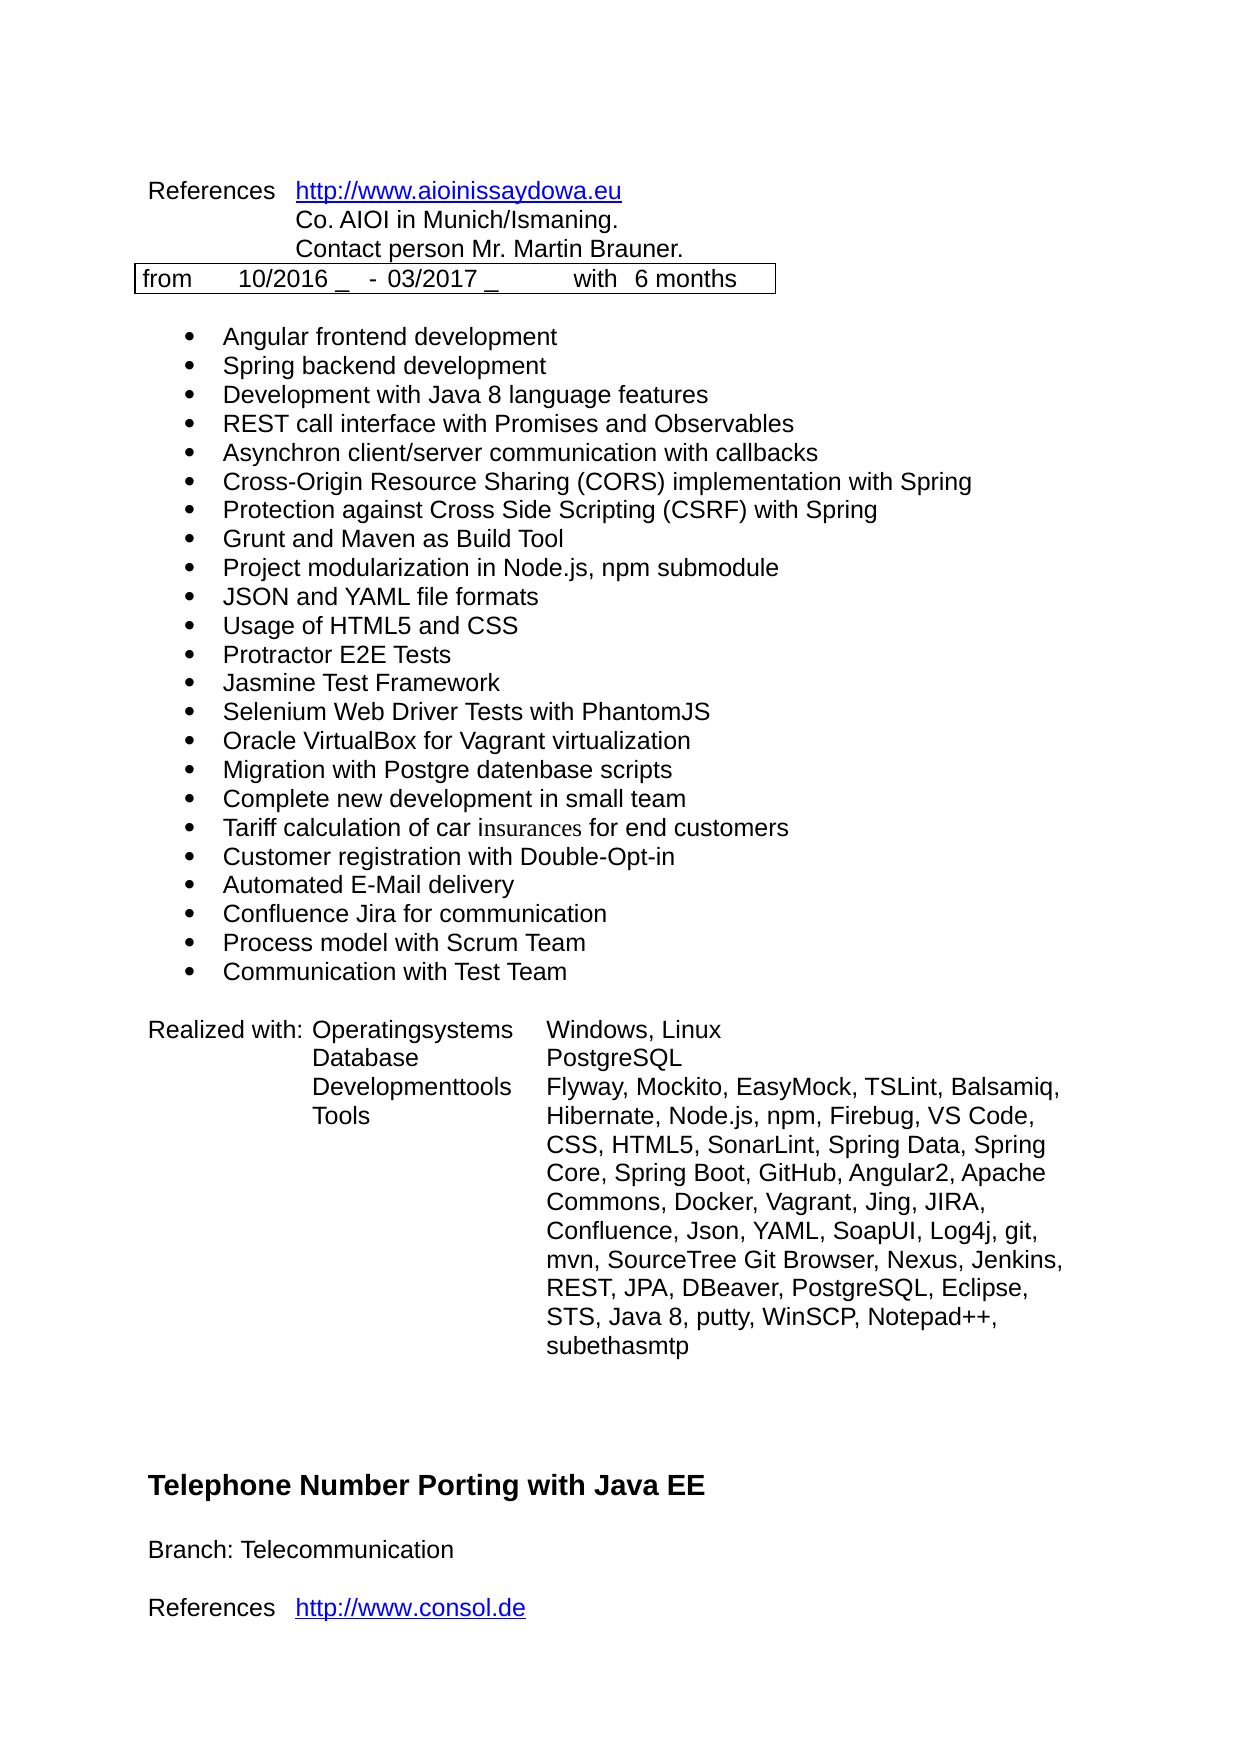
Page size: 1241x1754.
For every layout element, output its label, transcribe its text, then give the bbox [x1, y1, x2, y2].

list Asynchron client/server communication with callbacks [185, 438, 1104, 466]
table_header Realized with: [145, 1015, 309, 1043]
list Usage of HTML5 and CSS [185, 611, 1104, 639]
text References http://www.consol.de [148, 1592, 1104, 1621]
text Branch: Telecommunication [148, 1535, 1104, 1564]
list Protection against Cross Side Scripting (CSRF) with Spring [185, 495, 1104, 524]
list Grunt and Maven as Build Tool [185, 524, 1104, 553]
text References http://www.aioinissaydowa.eu [148, 176, 1104, 205]
list Angular frontend development [185, 322, 1104, 351]
table_header - [361, 264, 380, 292]
list Cross-Origin Resource Sharing (CORS) implementation with Spring [185, 466, 1104, 495]
list Communication with Test Team [185, 957, 1104, 986]
table_header with [566, 264, 627, 292]
list Complete new development in small team [185, 784, 1104, 813]
table_header Windows, Linux [543, 1015, 1089, 1043]
list Migration with Postgre datenbase scripts [185, 755, 1104, 784]
table_cell [145, 1072, 309, 1359]
text Contact person Mr. Martin Brauner. [221, 234, 1104, 263]
list Jasmine Test Framework [185, 668, 1104, 697]
table_header 10/2016 _ [231, 264, 361, 292]
list JSON and YAML file formats [185, 582, 1104, 611]
table_cell Developmenttools Tools [309, 1072, 543, 1359]
table_cell Flyway, Mockito, EasyMock, TSLint, Balsamiq, Hibernate, Node.js, npm, Firebug, VS Code, CSS, HTML5, SonarLint, Spring Data, Spring Core, Spring Boot, GitHub, Angular2, Apache Commons, Docker, Vagrant, Jing, JIRA, Confluence, Json, YAML, SoapUI, Log4j, git, mvn, SourceTree Git Browser, Nexus, Jenkins, REST, JPA, DBeaver, PostgreSQL, Eclipse, STS, Java 8, putty, WinSCP, Notepad++, subethasmtp [543, 1072, 1089, 1359]
list Project modularization in Node.js, npm submodule [185, 553, 1104, 582]
list Automated E-Mail delivery [185, 870, 1104, 899]
table_cell PostgreSQL [543, 1043, 1089, 1072]
table_header Operatingsystems [309, 1015, 543, 1043]
table_cell [145, 1043, 309, 1072]
list REST call interface with Promises and Observables [185, 409, 1104, 438]
list Protractor E2E Tests [185, 639, 1104, 668]
list Confluence Jira for communication [185, 899, 1104, 928]
subtitle Telephone Number Porting with Java EE [148, 1468, 1104, 1501]
list Tariff calculation of car insurances for end customers [185, 813, 1104, 842]
list Spring backend development [185, 351, 1104, 380]
list Selenium Web Driver Tests with PhantomJS [185, 697, 1104, 726]
table_header 03/2017 _ [380, 264, 566, 292]
list Process model with Scrum Team [185, 928, 1104, 957]
table_header 6 months [627, 264, 775, 292]
list Oracle VirtualBox for Vagrant virtualization [185, 726, 1104, 755]
list Customer registration with Double-Opt-in [185, 842, 1104, 870]
table_header from [136, 264, 231, 292]
text Co. AIOI in Munich/Ismaning. [221, 205, 1104, 234]
table_cell Database [309, 1043, 543, 1072]
list Development with Java 8 language features [185, 380, 1104, 409]
